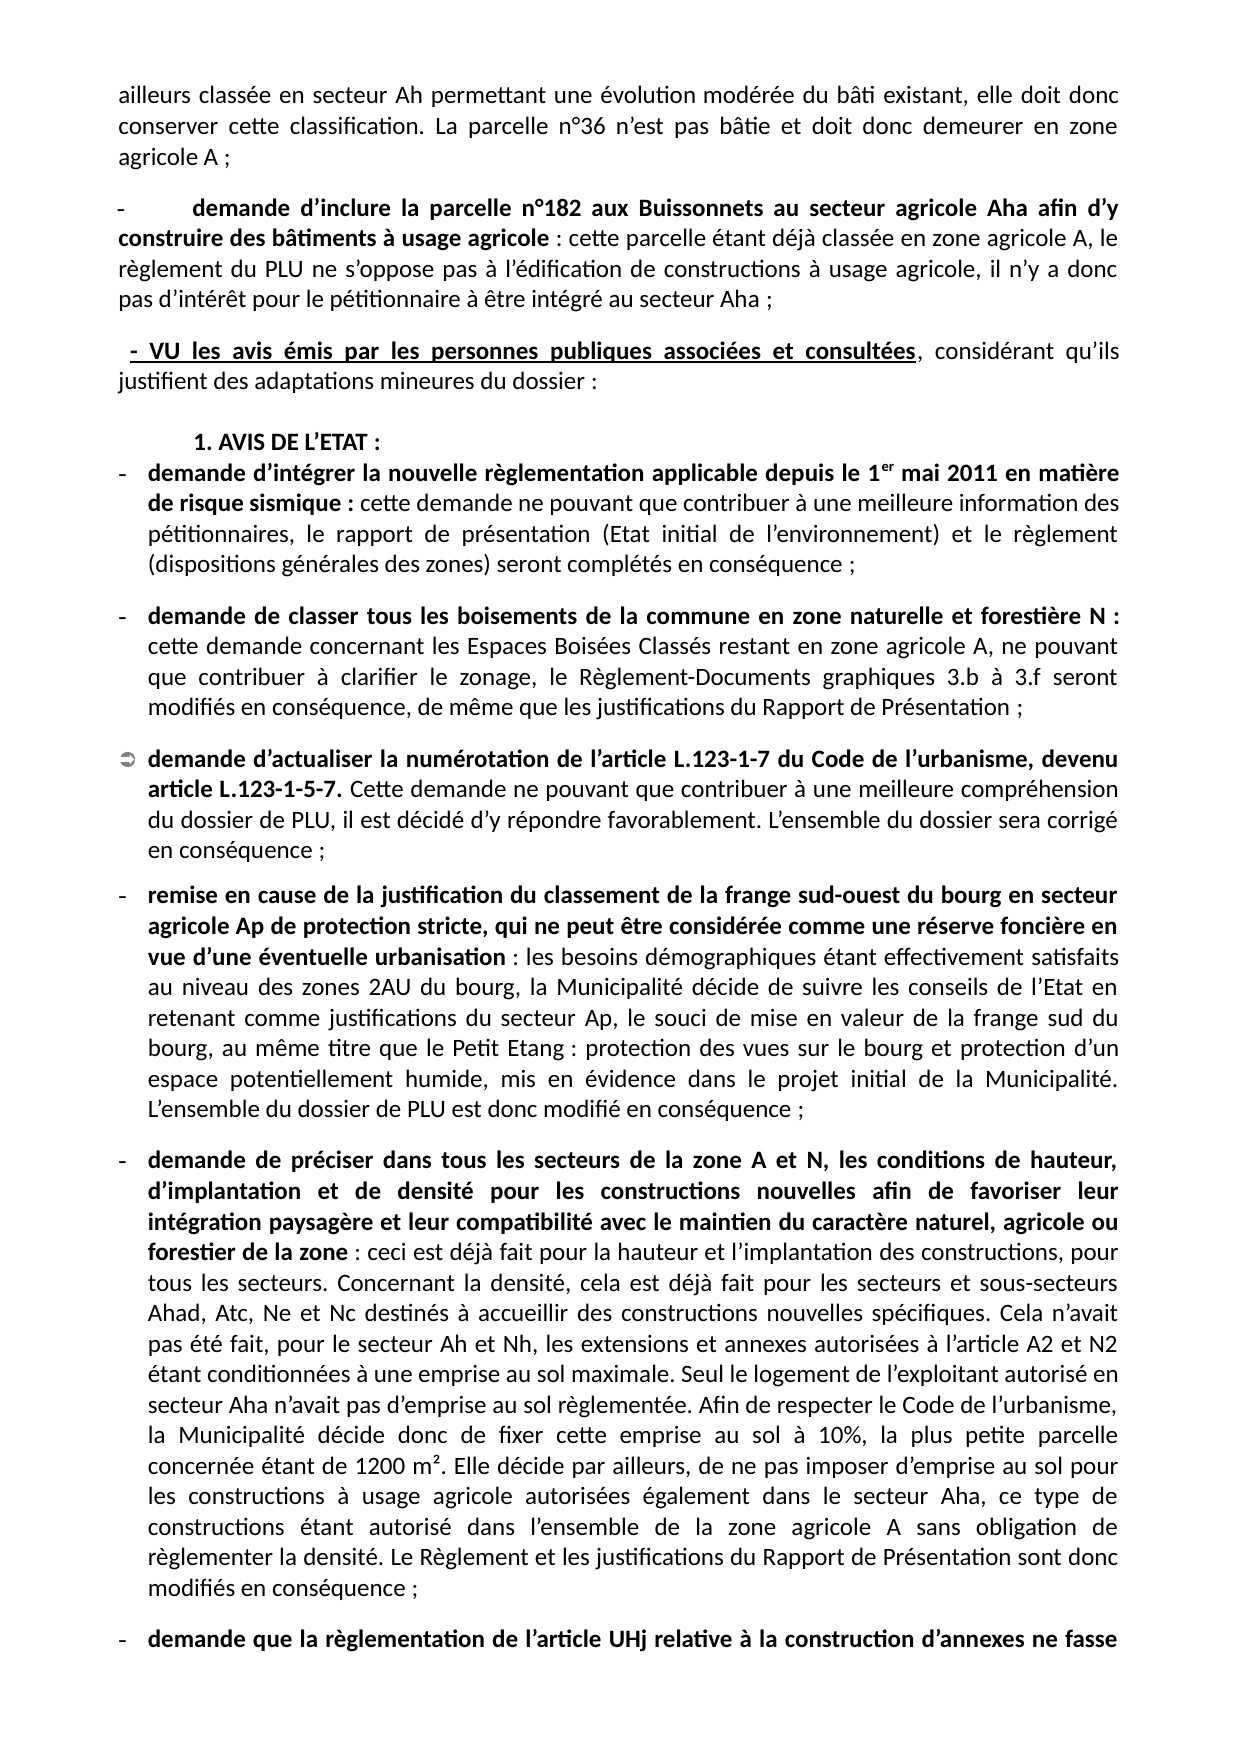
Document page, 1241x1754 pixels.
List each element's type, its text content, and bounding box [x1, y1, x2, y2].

list ailleurs classée en secteur Ah permettant une évolution modérée du bâti existant, elle doit donc conserver cette classification. La parcelle n°36 n’est pas bâtie et doit donc demeurer en zone agricole A ; [117, 80, 1120, 171]
list demande de préciser dans tous les secteurs de la zone A et N, les conditions de hauteur, d’implantation et de densité pour les constructions nouvelles afin de favoriser leur intégration paysagère et leur compatibilité avec le maintien du caractère naturel, agricole ou forestier de la zone : ceci est déjà fait pour la hauteur et l’implantation des constructions, pour tous les secteurs. Concernant la densité, cela est déjà fait pour les secteurs et sous-secteurs Ahad, Atc, Ne et Nc destinés à accueillir des constructions nouvelles spécifiques. Cela n’avait pas été fait, pour le secteur Ah et Nh, les extensions et annexes autorisées à l’article A2 et N2 étant conditionnées à une emprise au sol maximale. Seul le logement de l’exploitant autorisé en secteur Aha n’avait pas d’emprise au sol règlementée. Afin de respecter le Code de l’urbanisme, la Municipalité décide donc de fixer cette emprise au sol à 10%, la plus petite parcelle concernée étant de 1200 m². Elle décide par ailleurs, de ne pas imposer d’emprise au sol pour les constructions à usage agricole autorisées également dans le secteur Aha, ce type de constructions étant autorisé dans l’ensemble de la zone agricole A sans obligation de règlementer la densité. Le Règlement et les justifications du Rapport de Présentation sont donc modifiés en conséquence ; [118, 1144, 1120, 1602]
text - VU les avis émis par les personnes publiques associées et consultées, considérant qu’ils justifient des adaptations mineures du dossier : [118, 335, 1120, 396]
list remise en cause de la justification du classement de la frange sud-ouest du bourg en secteur agricole Ap de protection stricte, qui ne peut être considérée comme une réserve foncière en vue d’une éventuelle urbanisation : les besoins démographiques étant effectivement satisfaits au niveau des zones 2AU du bourg, la Municipalité décide de suivre les conseils de l’Etat en retenant comme justifications du secteur Ap, le souci de mise en valeur de la frange sud du bourg, au même titre que le Petit Etang : protection des vues sur le bourg et protection d’un espace potentiellement humide, mis en évidence dans le projet initial de la Municipalité. L’ensemble du dossier de PLU est donc modifié en conséquence ; [118, 879, 1120, 1124]
text 1. AVIS DE L’ETAT : [193, 427, 1120, 457]
list demande de classer tous les boisements de la commune en zone naturelle et forestière N : cette demande concernant les Espaces Boisées Classés restant en zone agricole A, ne pouvant que contribuer à clarifier le zonage, le Règlement-Documents graphiques 3.b à 3.f seront modifiés en conséquence, de même que les justifications du Rapport de Présentation ; [118, 600, 1120, 722]
list demande d’inclure la parcelle n°182 aux Buissonnets au secteur agricole Aha afin d’y construire des bâtiments à usage agricole : cette parcelle étant déjà classée en zone agricole A, le règlement du PLU ne s’oppose pas à l’édification de constructions à usage agricole, il n’y a donc pas d’intérêt pour le pétitionnaire à être intégré au secteur Aha ; [117, 192, 1120, 314]
subtitle demande d’actualiser la numérotation de l’article L.123-1-7 du Code de l’urbanisme, devenu article L.123-1-5-7. Cette demande ne pouvant que contribuer à une meilleure compréhension du dossier de PLU, il est décidé d’y répondre favorablement. L’ensemble du dossier sera corrigé en conséquence ; [118, 743, 1120, 865]
list demande d’intégrer la nouvelle règlementation applicable depuis le 1er mai 2011 en matière de risque sismique : cette demande ne pouvant que contribuer à une meilleure information des pétitionnaires, le rapport de présentation (Etat initial de l’environnement) et le règlement (dispositions générales des zones) seront complétés en conséquence ; [118, 457, 1120, 579]
list demande que la règlementation de l’article UHj relative à la construction d’annexes ne fasse [118, 1623, 1120, 1654]
